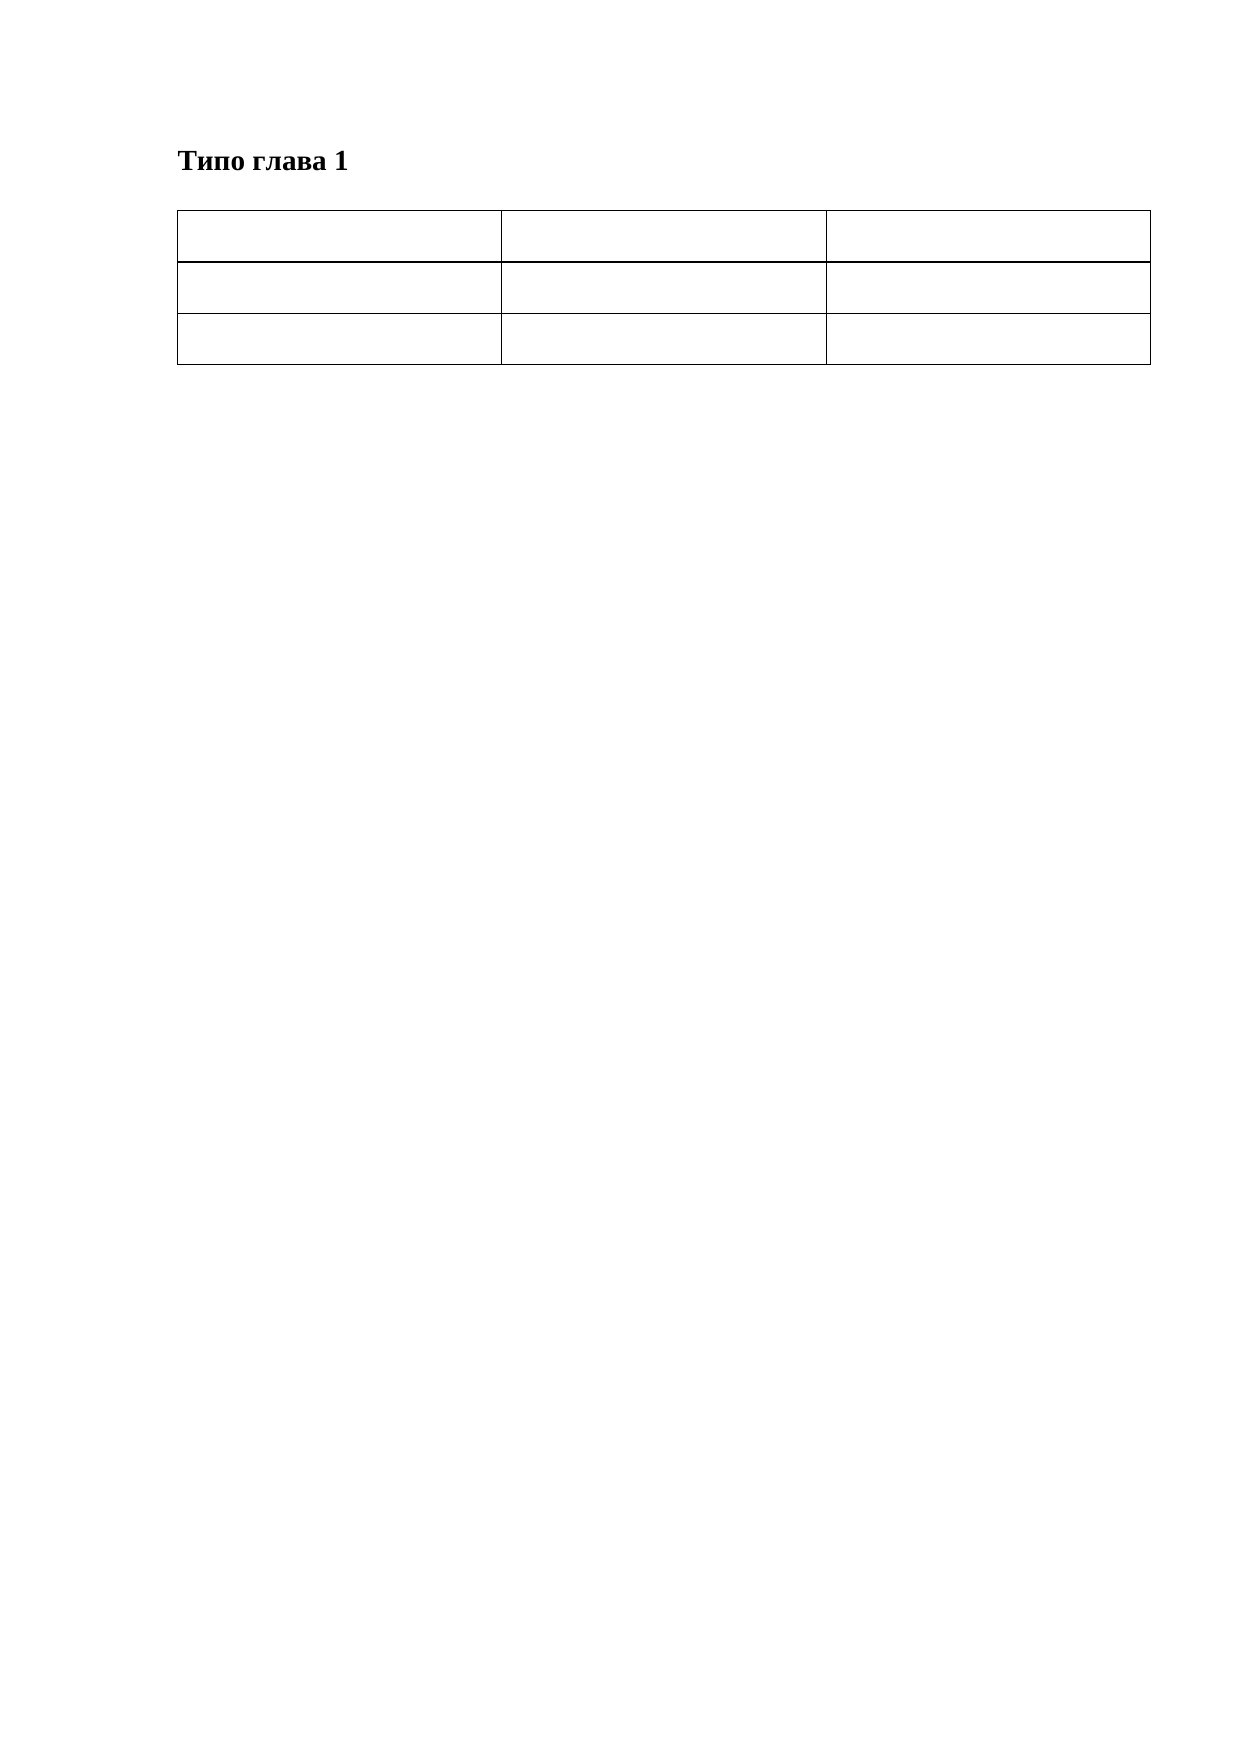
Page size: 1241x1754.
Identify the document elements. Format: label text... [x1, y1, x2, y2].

table_cell [827, 263, 1150, 313]
table_cell [502, 314, 826, 364]
table_header [178, 211, 501, 261]
table_header [827, 211, 1150, 261]
subtitle Типо глава 1 [177, 143, 1152, 177]
table_cell [178, 263, 501, 313]
table_header [502, 211, 826, 261]
table_cell [178, 314, 501, 364]
table_cell [827, 314, 1150, 364]
table_cell [502, 263, 826, 313]
